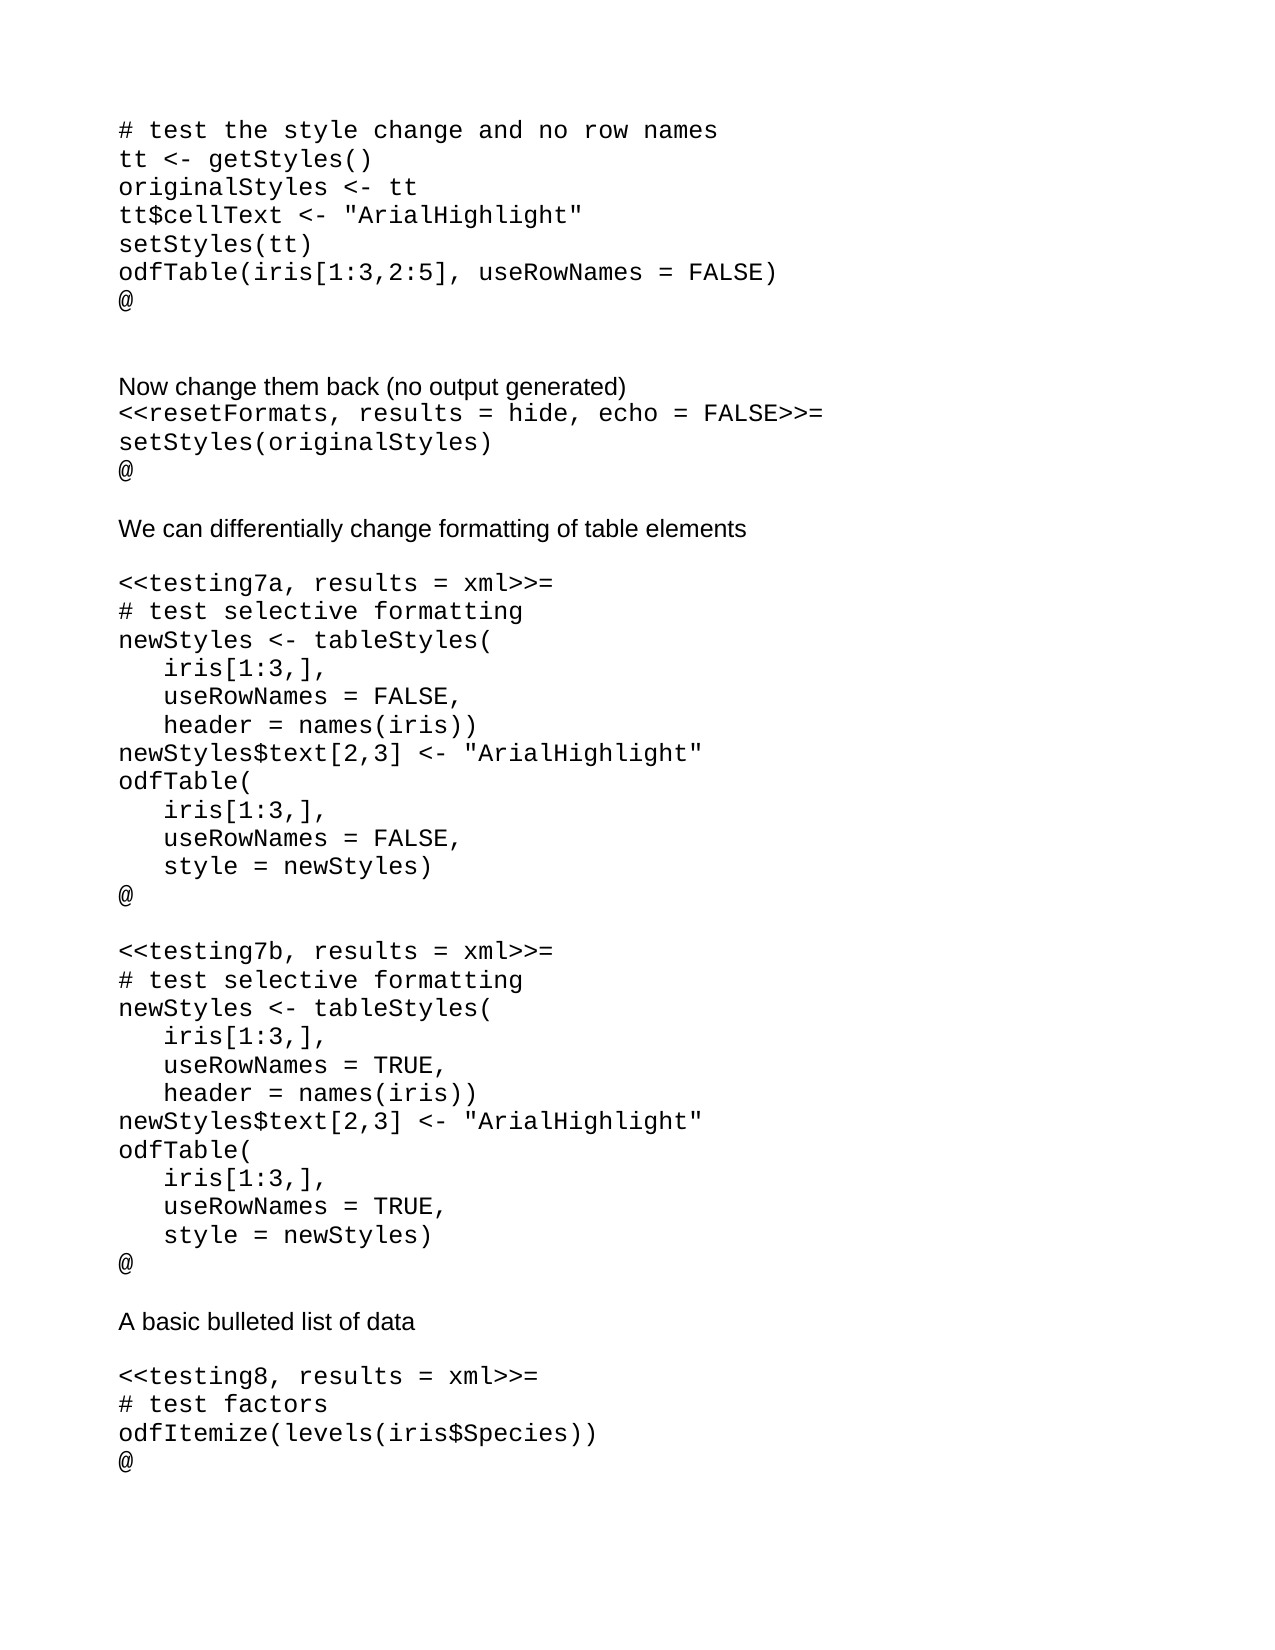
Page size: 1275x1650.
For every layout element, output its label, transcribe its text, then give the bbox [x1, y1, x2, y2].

text odfTable( [118, 1137, 1157, 1166]
text <<testing7a, results = xml>>= [118, 571, 1157, 599]
text # test the style change and no row names [118, 118, 1157, 146]
text odfTable(iris[1:3,2:5], useRowNames = FALSE) [118, 260, 1157, 288]
text # test selective formatting [118, 599, 1157, 627]
text newStyles <- tableStyles( [118, 627, 1157, 656]
text <<testing8, results = xml>>= [118, 1363, 1157, 1392]
text setStyles(originalStyles) [118, 429, 1157, 458]
text @ [118, 1448, 1157, 1477]
text style = newStyles) [118, 1222, 1157, 1251]
text <<testing7b, results = xml>>= [118, 939, 1157, 967]
text iris[1:3,], [118, 797, 1157, 826]
text useRowNames = FALSE, [118, 684, 1157, 712]
text Now change them back (no output generated) [118, 373, 1157, 401]
text @ [118, 882, 1157, 911]
text @ [118, 288, 1157, 316]
text @ [118, 1251, 1157, 1279]
text # test factors [118, 1392, 1157, 1420]
text We can differentially change formatting of table elements [118, 514, 1157, 542]
text header = names(iris)) [118, 1081, 1157, 1109]
text tt <- getStyles() [118, 146, 1157, 175]
text useRowNames = FALSE, [118, 826, 1157, 854]
text iris[1:3,], [118, 1024, 1157, 1052]
text # test selective formatting [118, 967, 1157, 996]
text newStyles$text[2,3] <- "ArialHighlight" [118, 1109, 1157, 1137]
text originalStyles <- tt tt$cellText <- "ArialHighlight" setStyles(tt) [118, 175, 1157, 260]
text header = names(iris)) [118, 712, 1157, 741]
text iris[1:3,], [118, 656, 1157, 684]
text newStyles <- tableStyles( [118, 996, 1157, 1024]
text A basic bulleted list of data [118, 1307, 1157, 1335]
text <<resetFormats, results = hide, echo = FALSE>>= [118, 401, 1157, 429]
text style = newStyles) [118, 854, 1157, 882]
text useRowNames = TRUE, [118, 1194, 1157, 1222]
text odfItemize(levels(iris$Species)) [118, 1420, 1157, 1448]
text useRowNames = TRUE, [118, 1052, 1157, 1081]
text newStyles$text[2,3] <- "ArialHighlight" [118, 741, 1157, 769]
text iris[1:3,], [118, 1166, 1157, 1194]
text @ [118, 458, 1157, 486]
text odfTable( [118, 769, 1157, 797]
